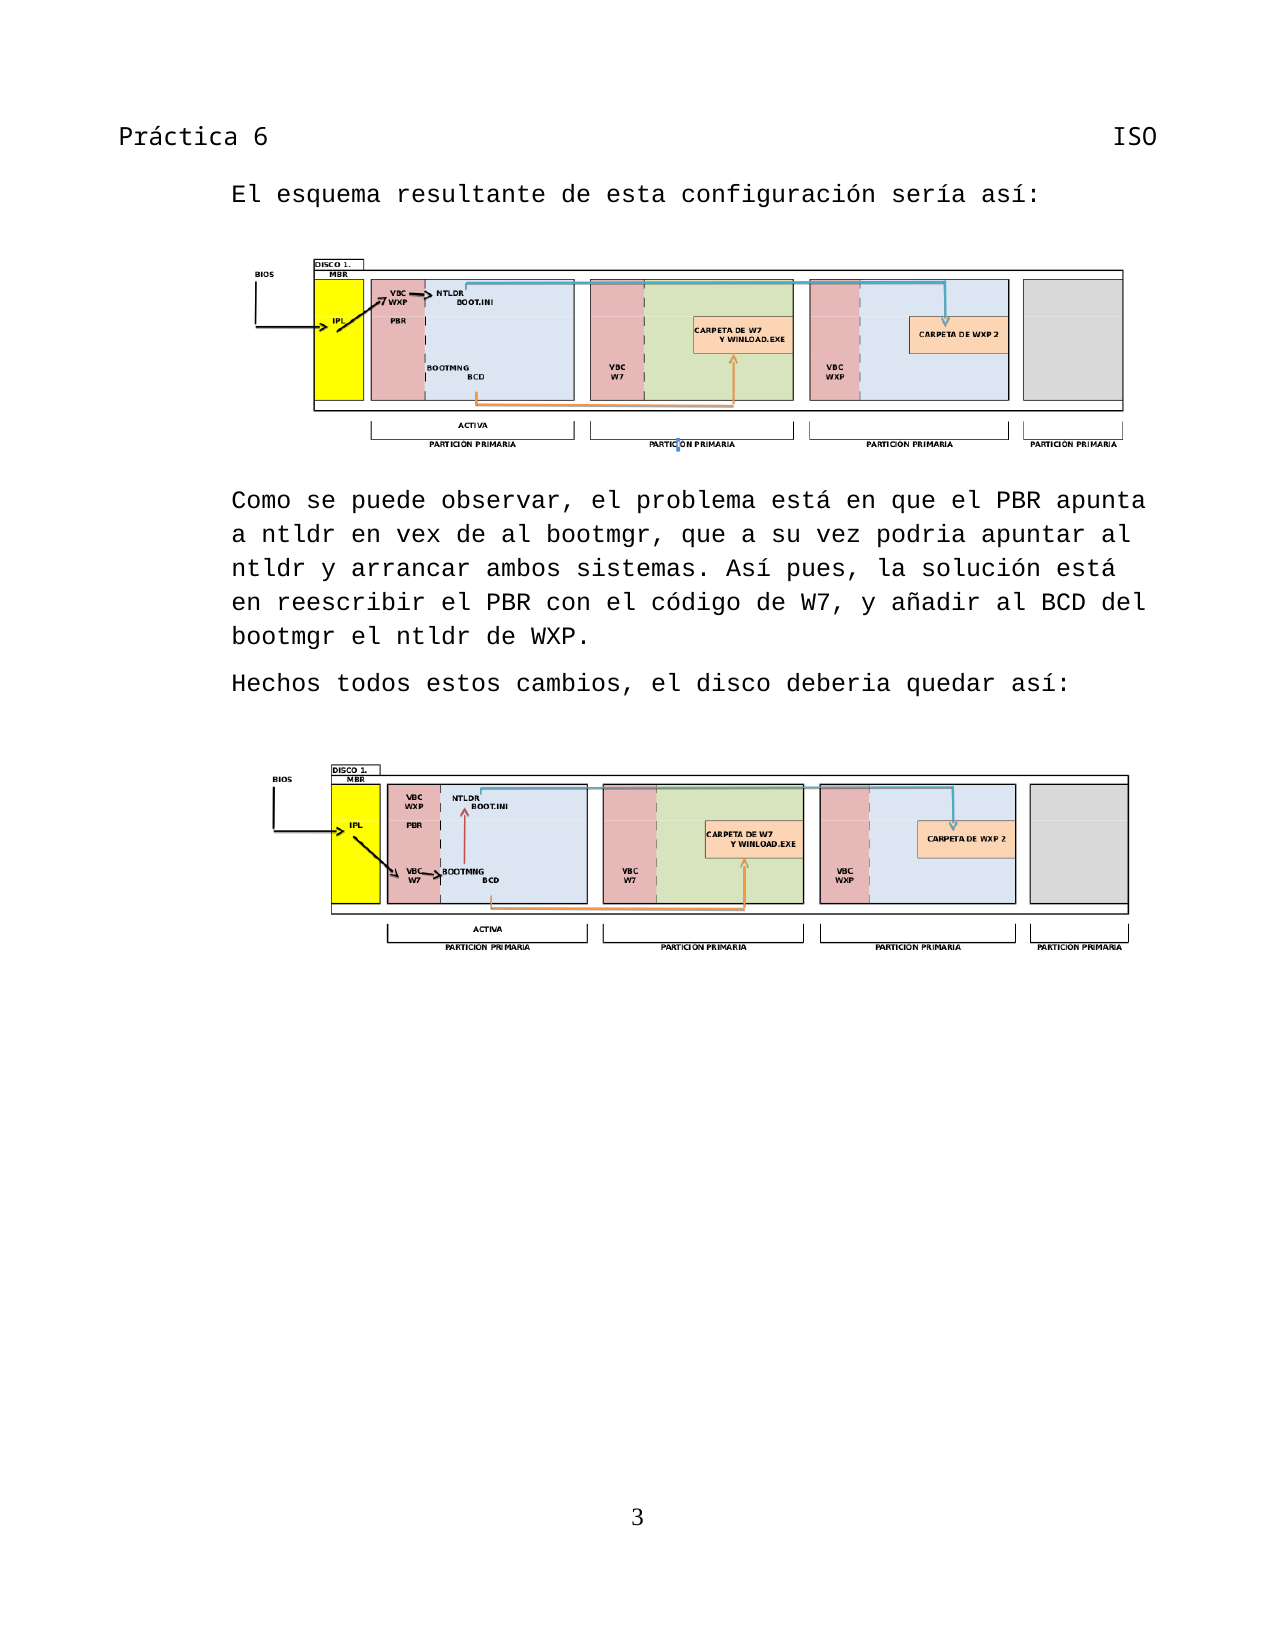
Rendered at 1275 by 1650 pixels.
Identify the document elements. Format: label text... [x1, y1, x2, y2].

picture [231, 228, 1157, 483]
text El esquema resultante de esta configuración sería así: [231, 182, 1157, 210]
text Como se puede observar, el problema está en que el PBR apunta a ntldr en vex de al bootmgr, que a su vez podria apuntar al ntldr y arrancar ambos sistemas. Así pues, la solución está en reescribir el PBR con el código de W7, y añadir al BCD del bootmgr el ntldr de WXP. [231, 483, 1157, 652]
text Hechos todos estos cambios, el disco deberia quedar así: [231, 670, 1157, 699]
picture [231, 716, 1157, 1022]
